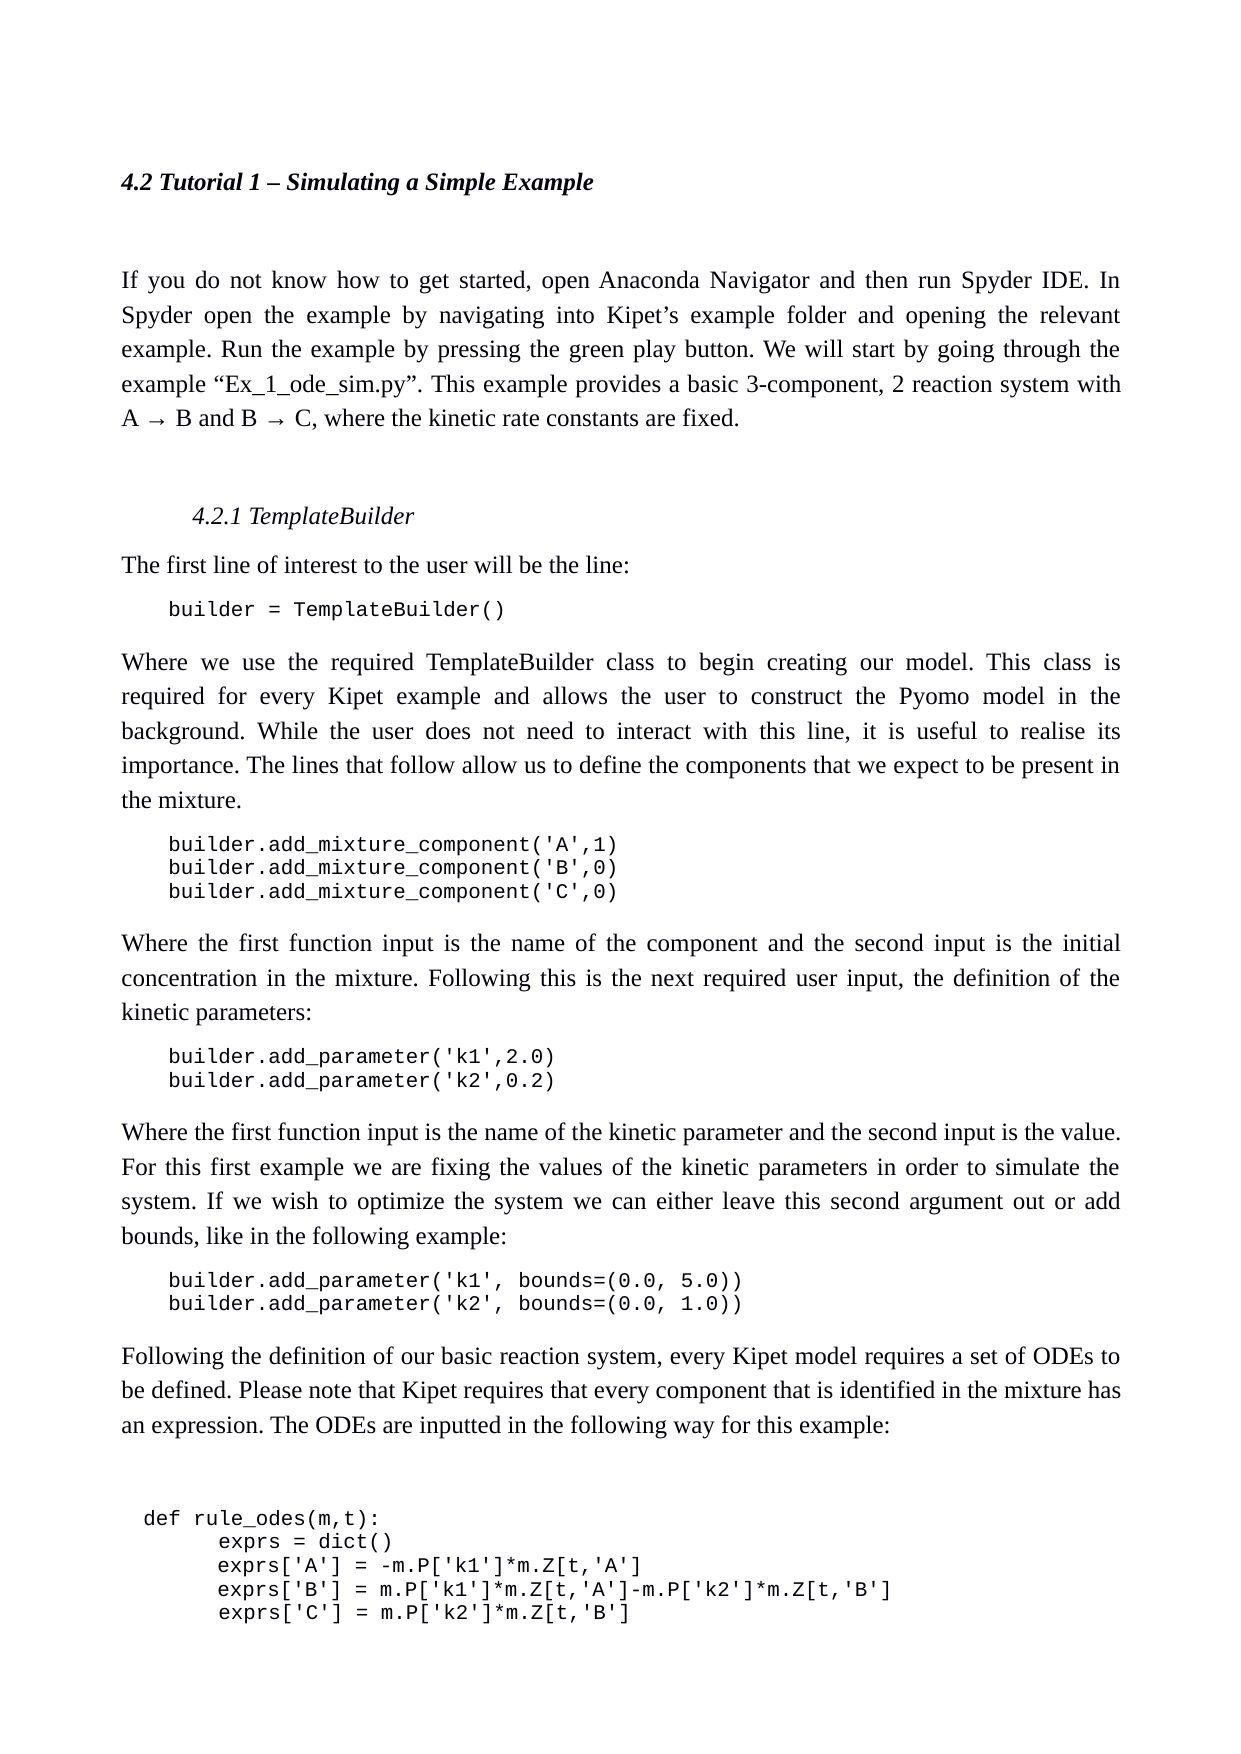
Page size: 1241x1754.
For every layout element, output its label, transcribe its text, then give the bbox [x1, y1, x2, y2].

text builder.add_parameter('k2', bounds=(0.0, 1.0)) [118, 1293, 1116, 1317]
text exprs = dict() [118, 1531, 1116, 1555]
text Where the first function input is the name of the component and the second input is the initial concentration in the mixture. Following this is the next required user input, the definition of the kinetic parameters: [121, 928, 1122, 1026]
text The first line of interest to the user will be the line: [121, 550, 1122, 579]
text builder.add_parameter('k2',0.2) [118, 1070, 1116, 1094]
text builder.add_parameter('k1', bounds=(0.0, 5.0)) [118, 1270, 1116, 1293]
text Following the definition of our basic reaction system, every Kipet model requires a set of ODEs to be defined. Please note that Kipet requires that every component that is identified in the mixture has an expression. The ODEs are inputted in the following way for this example: [121, 1341, 1122, 1438]
text If you do not know how to get started, open Anaconda Navigator and then run Spyder IDE. In Spyder open the example by navigating into Kipet’s example folder and opening the relevant example. Run the example by pressing the green play button. We will start by going through the example “Ex_1_ode_sim.py”. This example provides a basic 3-component, 2 reaction system with A → B and B → C, where the kinetic rate constants are fixed. [121, 265, 1122, 432]
text builder = TemplateBuilder() [118, 599, 1116, 623]
text 4.2 Tutorial 1 – Simulating a Simple Example [121, 167, 1122, 196]
text exprs['B'] = m.P['k1']*m.Z[t,'A']-m.P['k2']*m.Z[t,'B'] [118, 1579, 1116, 1602]
text builder.add_mixture_component('C',0) [118, 881, 1116, 905]
text def rule_odes(m,t): [118, 1508, 1116, 1531]
text Where the first function input is the name of the kinetic parameter and the second input is the value. For this first example we are fixing the values of the kinetic parameters in order to simulate the system. If we wish to optimize the system we can either leave this second argument out or add bounds, like in the following example: [121, 1117, 1122, 1249]
text builder.add_parameter('k1',2.0) [118, 1046, 1116, 1070]
text exprs['A'] = -m.P['k1']*m.Z[t,'A'] [118, 1555, 1116, 1579]
text Where we use the required TemplateBuilder class to begin creating our model. This class is required for every Kipet example and allows the user to construct the Pyomo model in the background. While the user does not need to interact with this line, it is useful to realise its importance. The lines that follow allow us to define the components that we expect to be present in the mixture. [121, 647, 1122, 813]
text builder.add_mixture_component('A',1) [118, 834, 1116, 857]
text exprs['C'] = m.P['k2']*m.Z[t,'B'] [118, 1602, 1116, 1626]
text builder.add_mixture_component('B',0) [118, 857, 1116, 881]
text 4.2.1 TemplateBuilder [121, 501, 1122, 530]
